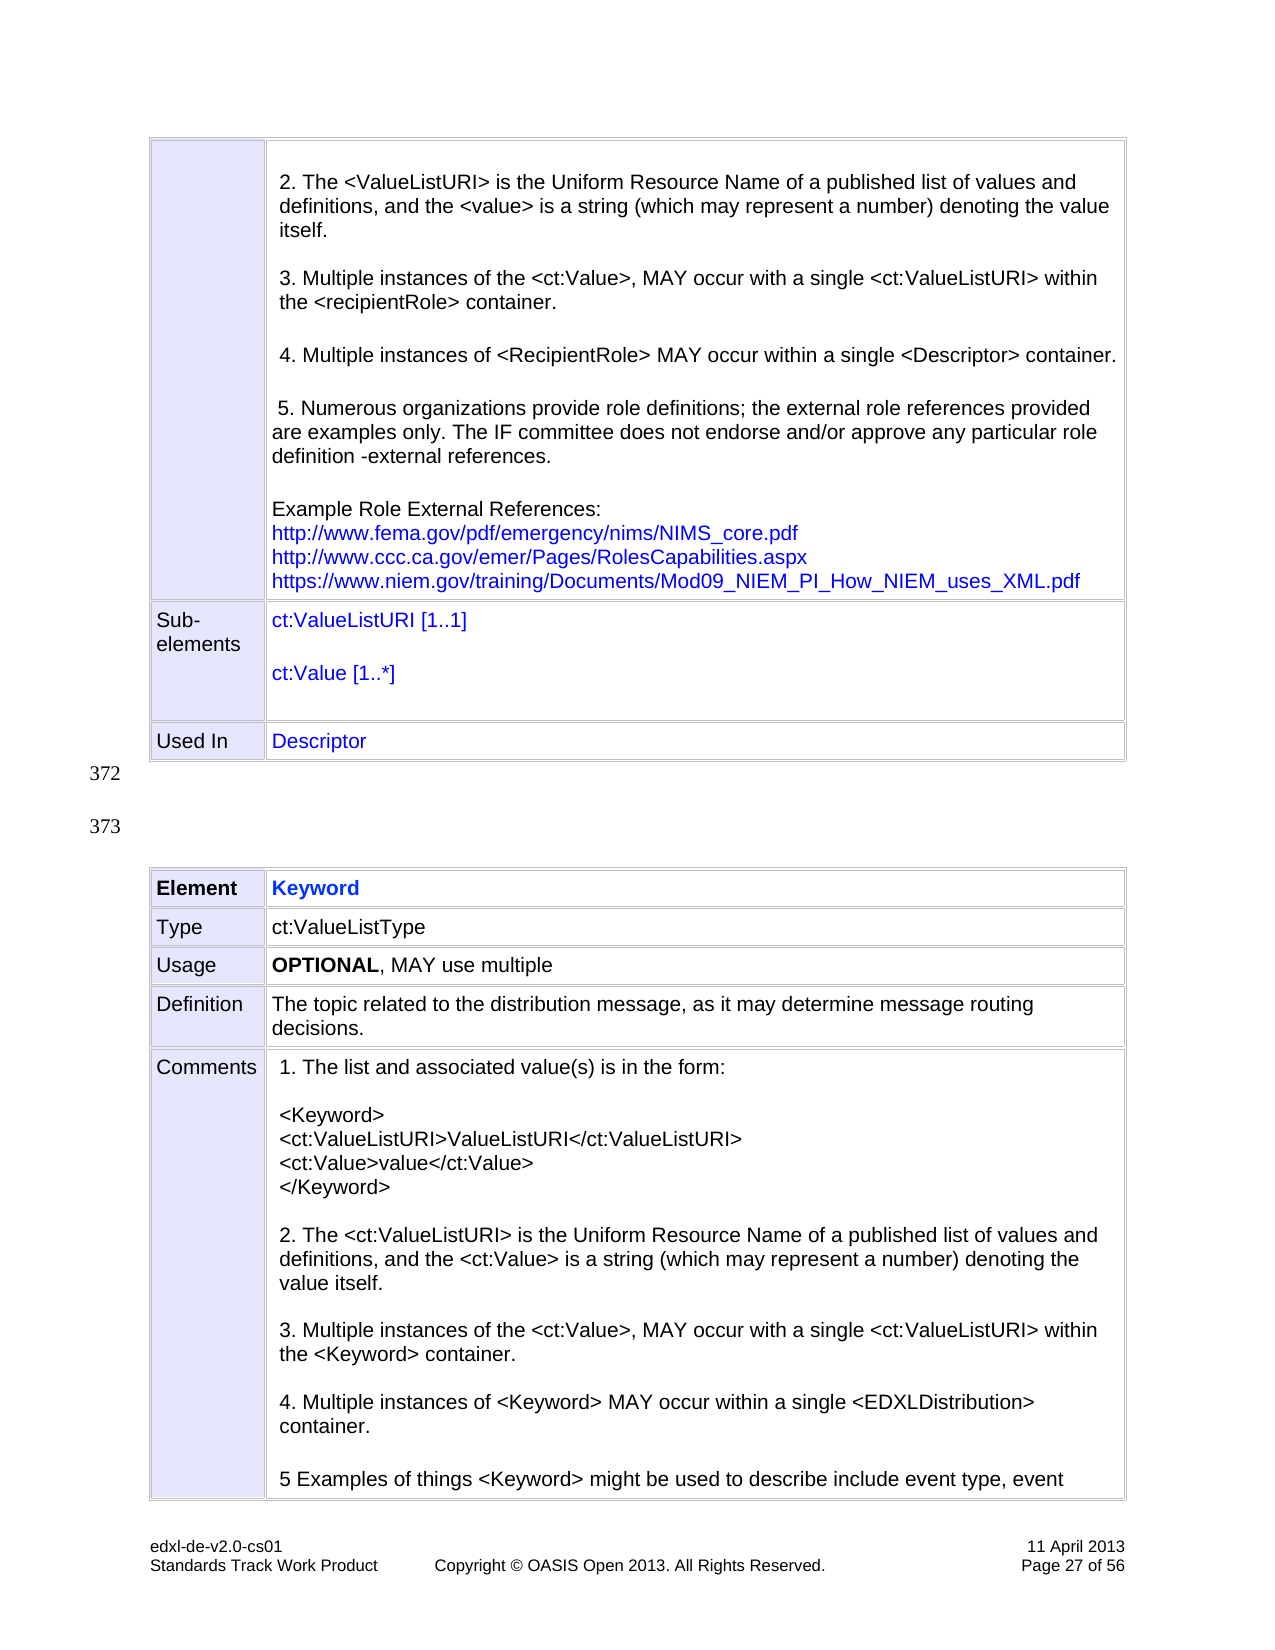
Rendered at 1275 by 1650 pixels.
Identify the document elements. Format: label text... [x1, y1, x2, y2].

table_cell Comments [152, 1050, 264, 1497]
table_header Element [152, 871, 264, 906]
table_cell Usage [152, 948, 264, 983]
table_cell The topic related to the distribution message, as it may determine message routing decisions. [267, 987, 1124, 1046]
table_cell 1. The list and associated value(s) is in the form: <Keyword> <ct:ValueListURI>ValueListURI</ct:ValueListURI> <ct:Value>value</ct:Value> </Keyword> 2. The <ct:ValueListURI> is the Uniform Resource Name of a published list of values and definitions, and the <ct:Value> is a string (which may represent a number) denoting the value itself. 3. Multiple instances of the <ct:Value>, MAY occur with a single <ct:ValueListURI> within the <Keyword> container. 4. Multiple instances of <Keyword> MAY occur within a single <EDXLDistribution> container. 5 Examples of things <Keyword> might be used to describe include event type, event [267, 1050, 1124, 1497]
table_cell ct:ValueListType [267, 909, 1124, 945]
table_cell OPTIONAL, MAY use multiple [267, 948, 1124, 983]
table_cell Descriptor [267, 723, 1124, 759]
table_cell ct:ValueListURI [1..1] ct:Value [1..*] [267, 602, 1124, 720]
table_cell Used In [152, 723, 264, 759]
table_header Keyword [267, 871, 1124, 906]
table_cell Sub-elements [152, 602, 264, 720]
table_cell 2. The <ValueListURI> is the Uniform Resource Name of a published list of values and definitions, and the <value> is a string (which may represent a number) denoting the value itself. 3. Multiple instances of the <ct:Value>, MAY occur with a single <ct:ValueListURI> within the <recipientRole> container. 4. Multiple instances of <RecipientRole> MAY occur within a single <Descriptor> container. 5. Numerous organizations provide role definitions; the external role references provided are examples only. The IF committee does not endorse and/or approve any particular role definition -external references. Example Role External References: http://www.fema.gov/pdf/emergency/nims/NIMS_core.pdf http://www.ccc.ca.gov/emer/Pages/RolesCapabilities.aspx https://www.niem.gov/training/Documents/Mod09_NIEM_PI_How_NIEM_uses_XML.pdf [267, 141, 1124, 599]
table_cell Definition [152, 987, 264, 1046]
table_cell [152, 141, 264, 599]
table_cell Type [152, 909, 264, 945]
